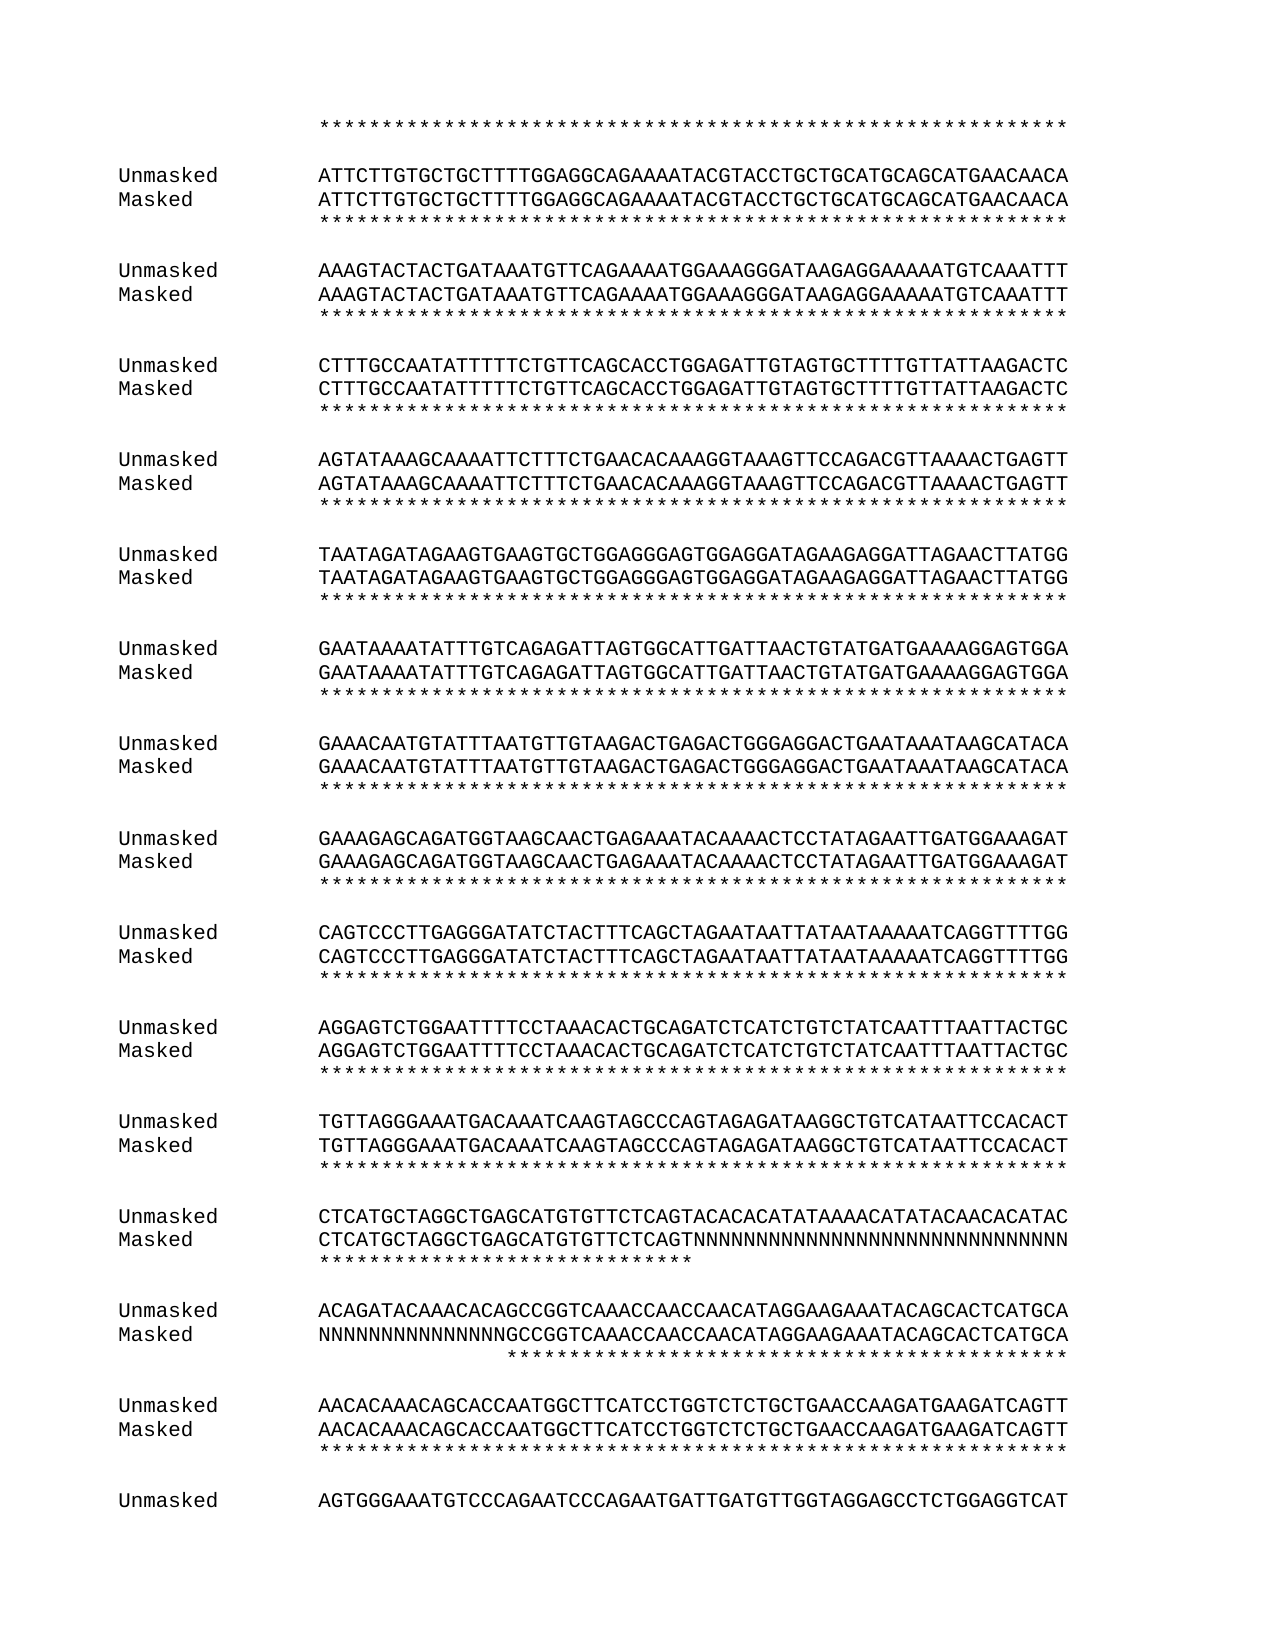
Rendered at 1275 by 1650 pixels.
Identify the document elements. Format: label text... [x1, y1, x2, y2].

text ************************************************************ [118, 307, 1157, 331]
text Masked CAGTCCCTTGAGGGATATCTACTTTCAGCTAGAATAATTATAATAAAAATCAGGTTTTGG [118, 946, 1157, 969]
text Unmasked GAATAAAATATTTGTCAGAGATTAGTGGCATTGATTAACTGTATGATGAAAAGGAGTGGA [118, 638, 1157, 662]
text ************************************************************ [118, 1158, 1157, 1182]
text ************************************************************ [118, 213, 1157, 236]
text Unmasked CTTTGCCAATATTTTTCTGTTCAGCACCTGGAGATTGTAGTGCTTTTGTTATTAAGACTC [118, 354, 1157, 378]
text Masked TGTTAGGGAAATGACAAATCAAGTAGCCCAGTAGAGATAAGGCTGTCATAATTCCACACT [118, 1135, 1157, 1158]
text Masked AGTATAAAGCAAAATTCTTTCTGAACACAAAGGTAAAGTTCCAGACGTTAAAACTGAGTT [118, 473, 1157, 496]
text Unmasked ATTCTTGTGCTGCTTTTGGAGGCAGAAAATACGTACCTGCTGCATGCAGCATGAACAACA [118, 165, 1157, 189]
text Unmasked GAAAGAGCAGATGGTAAGCAACTGAGAAATACAAAACTCCTATAGAATTGATGGAAAGAT [118, 827, 1157, 851]
text Unmasked CTCATGCTAGGCTGAGCATGTGTTCTCAGTACACACATATAAAACATATACAACACATAC [118, 1206, 1157, 1229]
text ************************************************************ [118, 686, 1157, 709]
text Unmasked AAAGTACTACTGATAAATGTTCAGAAAATGGAAAGGGATAAGAGGAAAAATGTCAAATTT [118, 260, 1157, 284]
text ************************************************************ [118, 875, 1157, 898]
text ************************************************************ [118, 1442, 1157, 1466]
text ************************************************************ [118, 118, 1157, 142]
text Masked CTTTGCCAATATTTTTCTGTTCAGCACCTGGAGATTGTAGTGCTTTTGTTATTAAGACTC [118, 378, 1157, 402]
text Unmasked ACAGATACAAACACAGCCGGTCAAACCAACCAACATAGGAAGAAATACAGCACTCATGCA [118, 1300, 1157, 1324]
text Unmasked TGTTAGGGAAATGACAAATCAAGTAGCCCAGTAGAGATAAGGCTGTCATAATTCCACACT [118, 1111, 1157, 1135]
text Unmasked AGTATAAAGCAAAATTCTTTCTGAACACAAAGGTAAAGTTCCAGACGTTAAAACTGAGTT [118, 449, 1157, 473]
text ************************************************************ [118, 780, 1157, 804]
text Masked TAATAGATAGAAGTGAAGTGCTGGAGGGAGTGGAGGATAGAAGAGGATTAGAACTTATGG [118, 567, 1157, 591]
text Masked AAAGTACTACTGATAAATGTTCAGAAAATGGAAAGGGATAAGAGGAAAAATGTCAAATTT [118, 284, 1157, 307]
text ************************************************************ [118, 591, 1157, 615]
text ********************************************* [118, 1348, 1157, 1371]
text ************************************************************ [118, 402, 1157, 426]
text Masked GAATAAAATATTTGTCAGAGATTAGTGGCATTGATTAACTGTATGATGAAAAGGAGTGGA [118, 662, 1157, 686]
text Masked CTCATGCTAGGCTGAGCATGTGTTCTCAGTNNNNNNNNNNNNNNNNNNNNNNNNNNNNNN [118, 1229, 1157, 1253]
text Masked NNNNNNNNNNNNNNNGCCGGTCAAACCAACCAACATAGGAAGAAATACAGCACTCATGCA [118, 1324, 1157, 1348]
text ************************************************************ [118, 1064, 1157, 1088]
text ************************************************************ [118, 496, 1157, 520]
text Unmasked AACACAAACAGCACCAATGGCTTCATCCTGGTCTCTGCTGAACCAAGATGAAGATCAGTT [118, 1395, 1157, 1419]
text Masked GAAACAATGTATTTAATGTTGTAAGACTGAGACTGGGAGGACTGAATAAATAAGCATACA [118, 757, 1157, 780]
text Unmasked AGTGGGAAATGTCCCAGAATCCCAGAATGATTGATGTTGGTAGGAGCCTCTGGAGGTCAT [118, 1489, 1157, 1513]
text Unmasked AGGAGTCTGGAATTTTCCTAAACACTGCAGATCTCATCTGTCTATCAATTTAATTACTGC [118, 1017, 1157, 1040]
text Unmasked TAATAGATAGAAGTGAAGTGCTGGAGGGAGTGGAGGATAGAAGAGGATTAGAACTTATGG [118, 544, 1157, 567]
text Unmasked GAAACAATGTATTTAATGTTGTAAGACTGAGACTGGGAGGACTGAATAAATAAGCATACA [118, 733, 1157, 757]
text Masked GAAAGAGCAGATGGTAAGCAACTGAGAAATACAAAACTCCTATAGAATTGATGGAAAGAT [118, 851, 1157, 875]
text Masked ATTCTTGTGCTGCTTTTGGAGGCAGAAAATACGTACCTGCTGCATGCAGCATGAACAACA [118, 189, 1157, 213]
text Masked AACACAAACAGCACCAATGGCTTCATCCTGGTCTCTGCTGAACCAAGATGAAGATCAGTT [118, 1419, 1157, 1442]
text ************************************************************ [118, 969, 1157, 993]
text Masked AGGAGTCTGGAATTTTCCTAAACACTGCAGATCTCATCTGTCTATCAATTTAATTACTGC [118, 1040, 1157, 1064]
text ****************************** [118, 1253, 1157, 1277]
text Unmasked CAGTCCCTTGAGGGATATCTACTTTCAGCTAGAATAATTATAATAAAAATCAGGTTTTGG [118, 922, 1157, 946]
